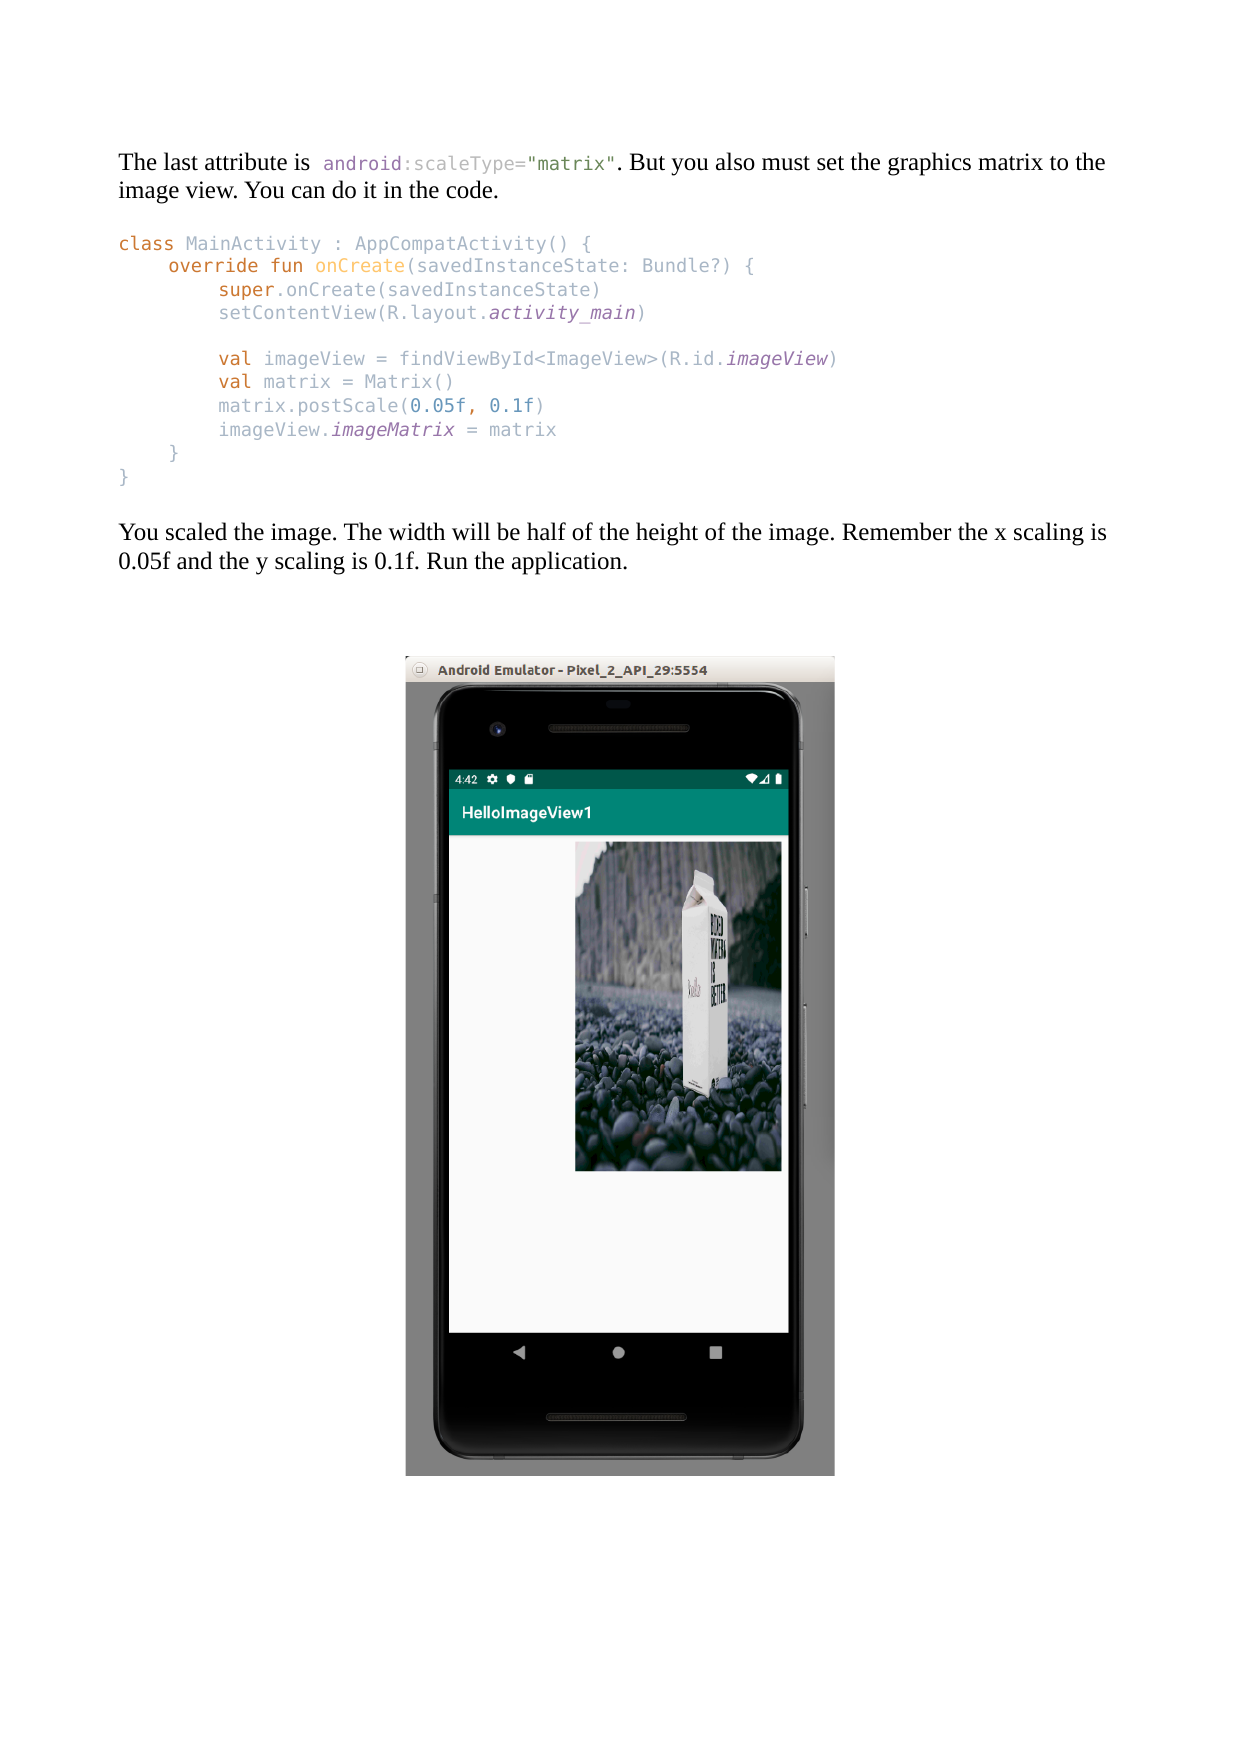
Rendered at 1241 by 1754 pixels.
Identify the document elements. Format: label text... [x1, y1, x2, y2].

picture [405, 656, 835, 1476]
text val imageView = findViewById<ImageView>(R.id.imageView) [118, 348, 1122, 371]
text The last attribute is android:scaleType="matrix". But you also must set the graphics matrix to the image view. You can do it in the code. [118, 147, 1122, 204]
text val matrix = Matrix() [118, 371, 1122, 395]
text setContentView(R.layout.activity_main) [118, 302, 1122, 326]
text override fun onCreate(savedInstanceState: Bundle?) { [118, 255, 1122, 279]
text You scaled the image. The width will be half of the height of the image. Remember the x scaling is 0.05f and the y scaling is 0.1f. Run the application. [118, 517, 1122, 575]
text class MainActivity : AppCompatActivity() { [118, 233, 1122, 255]
text matrix.postScale(0.05f, 0.1f) [118, 395, 1122, 419]
text super.onCreate(savedInstanceState) [118, 279, 1122, 302]
text } [118, 466, 1122, 488]
text } [118, 442, 1122, 466]
text imageView.imageMatrix = matrix [118, 419, 1122, 442]
